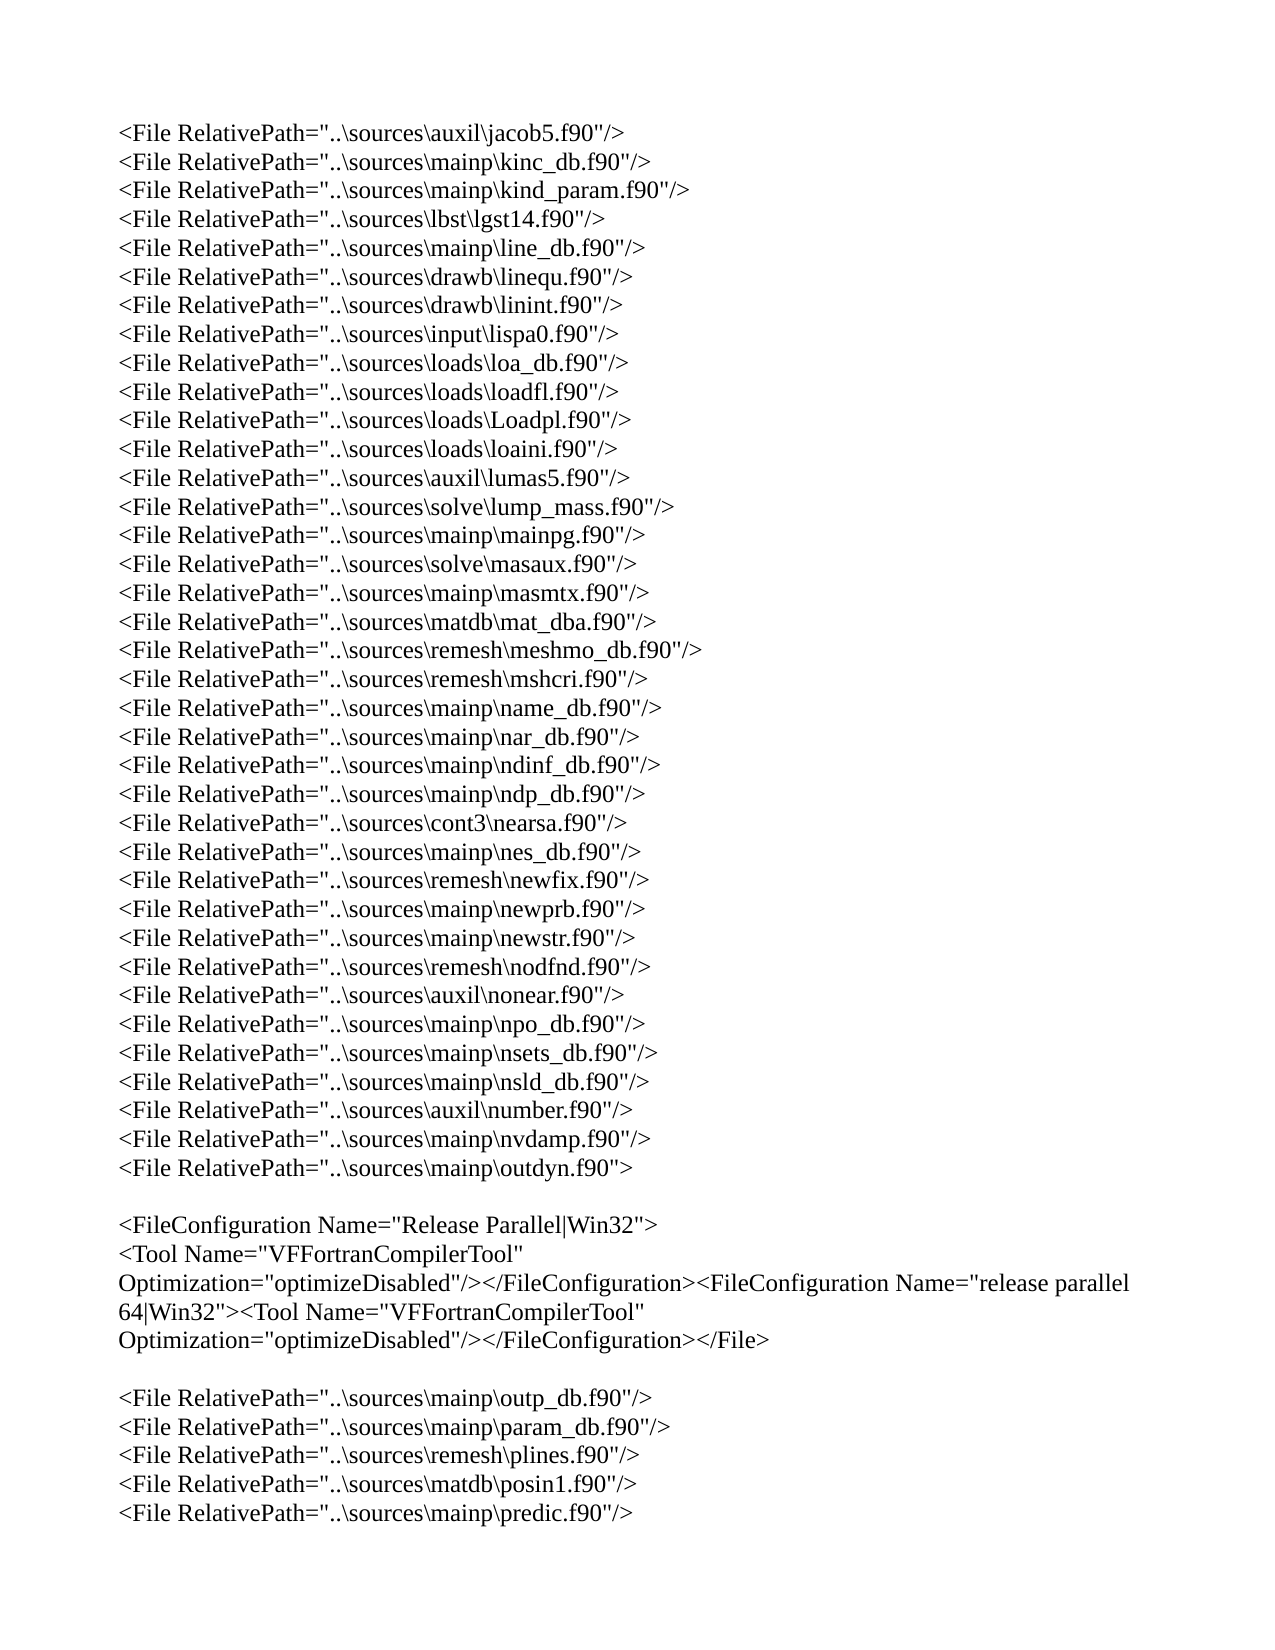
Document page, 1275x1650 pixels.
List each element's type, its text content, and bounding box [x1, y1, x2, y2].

text <File RelativePath="..\sources\lbst\lgst14.f90"/> [118, 204, 1157, 233]
text <File RelativePath="..\sources\solve\masaux.f90"/> [118, 549, 1157, 578]
text <File RelativePath="..\sources\mainp\kind_param.f90"/> [118, 176, 1157, 204]
text <File RelativePath="..\sources\remesh\plines.f90"/> [118, 1441, 1157, 1469]
text <File RelativePath="..\sources\auxil\nonear.f90"/> [118, 981, 1157, 1009]
text <File RelativePath="..\sources\mainp\outp_db.f90"/> [118, 1383, 1157, 1412]
text <File RelativePath="..\sources\mainp\ndp_db.f90"/> [118, 779, 1157, 808]
text <File RelativePath="..\sources\auxil\lumas5.f90"/> [118, 463, 1157, 492]
text <FileConfiguration Name="Release Parallel|Win32"> [118, 1211, 1157, 1239]
text <File RelativePath="..\sources\mainp\param_db.f90"/> [118, 1412, 1157, 1441]
text <File RelativePath="..\sources\auxil\number.f90"/> [118, 1096, 1157, 1124]
text <File RelativePath="..\sources\remesh\meshmo_db.f90"/> [118, 636, 1157, 664]
text <File RelativePath="..\sources\matdb\posin1.f90"/> [118, 1469, 1157, 1498]
text <File RelativePath="..\sources\drawb\linint.f90"/> [118, 291, 1157, 319]
text <File RelativePath="..\sources\remesh\nodfnd.f90"/> [118, 952, 1157, 981]
text <File RelativePath="..\sources\mainp\kinc_db.f90"/> [118, 147, 1157, 176]
text <File RelativePath="..\sources\loads\loa_db.f90"/> [118, 348, 1157, 377]
text <File RelativePath="..\sources\mainp\mainpg.f90"/> [118, 521, 1157, 549]
text <Tool Name="VFFortranCompilerTool" Optimization="optimizeDisabled"/></FileConfiguration><FileConfiguration Name="release parallel 64|Win32"><Tool Name="VFFortranCompilerTool" Optimization="optimizeDisabled"/></FileConfiguration></File> [118, 1239, 1157, 1354]
text <File RelativePath="..\sources\mainp\masmtx.f90"/> [118, 578, 1157, 607]
text <File RelativePath="..\sources\mainp\newprb.f90"/> [118, 894, 1157, 923]
text <File RelativePath="..\sources\loads\loadfl.f90"/> [118, 377, 1157, 406]
text <File RelativePath="..\sources\drawb\linequ.f90"/> [118, 262, 1157, 291]
text <File RelativePath="..\sources\mainp\outdyn.f90"> [118, 1153, 1157, 1182]
text <File RelativePath="..\sources\cont3\nearsa.f90"/> [118, 808, 1157, 837]
text <File RelativePath="..\sources\matdb\mat_dba.f90"/> [118, 607, 1157, 636]
text <File RelativePath="..\sources\mainp\nvdamp.f90"/> [118, 1124, 1157, 1153]
text <File RelativePath="..\sources\mainp\nsld_db.f90"/> [118, 1067, 1157, 1096]
text <File RelativePath="..\sources\auxil\jacob5.f90"/> [118, 118, 1157, 147]
text <File RelativePath="..\sources\mainp\nes_db.f90"/> [118, 837, 1157, 866]
text <File RelativePath="..\sources\mainp\npo_db.f90"/> [118, 1009, 1157, 1038]
text <File RelativePath="..\sources\remesh\newfix.f90"/> [118, 866, 1157, 894]
text <File RelativePath="..\sources\mainp\newstr.f90"/> [118, 923, 1157, 952]
text <File RelativePath="..\sources\loads\Loadpl.f90"/> [118, 406, 1157, 434]
text <File RelativePath="..\sources\mainp\ndinf_db.f90"/> [118, 751, 1157, 779]
text <File RelativePath="..\sources\mainp\nar_db.f90"/> [118, 722, 1157, 751]
text <File RelativePath="..\sources\loads\loaini.f90"/> [118, 434, 1157, 463]
text <File RelativePath="..\sources\remesh\mshcri.f90"/> [118, 664, 1157, 693]
text <File RelativePath="..\sources\input\lispa0.f90"/> [118, 319, 1157, 348]
text <File RelativePath="..\sources\mainp\nsets_db.f90"/> [118, 1038, 1157, 1067]
text <File RelativePath="..\sources\mainp\name_db.f90"/> [118, 693, 1157, 722]
text <File RelativePath="..\sources\mainp\line_db.f90"/> [118, 233, 1157, 262]
text <File RelativePath="..\sources\solve\lump_mass.f90"/> [118, 492, 1157, 521]
text <File RelativePath="..\sources\mainp\predic.f90"/> [118, 1498, 1157, 1527]
